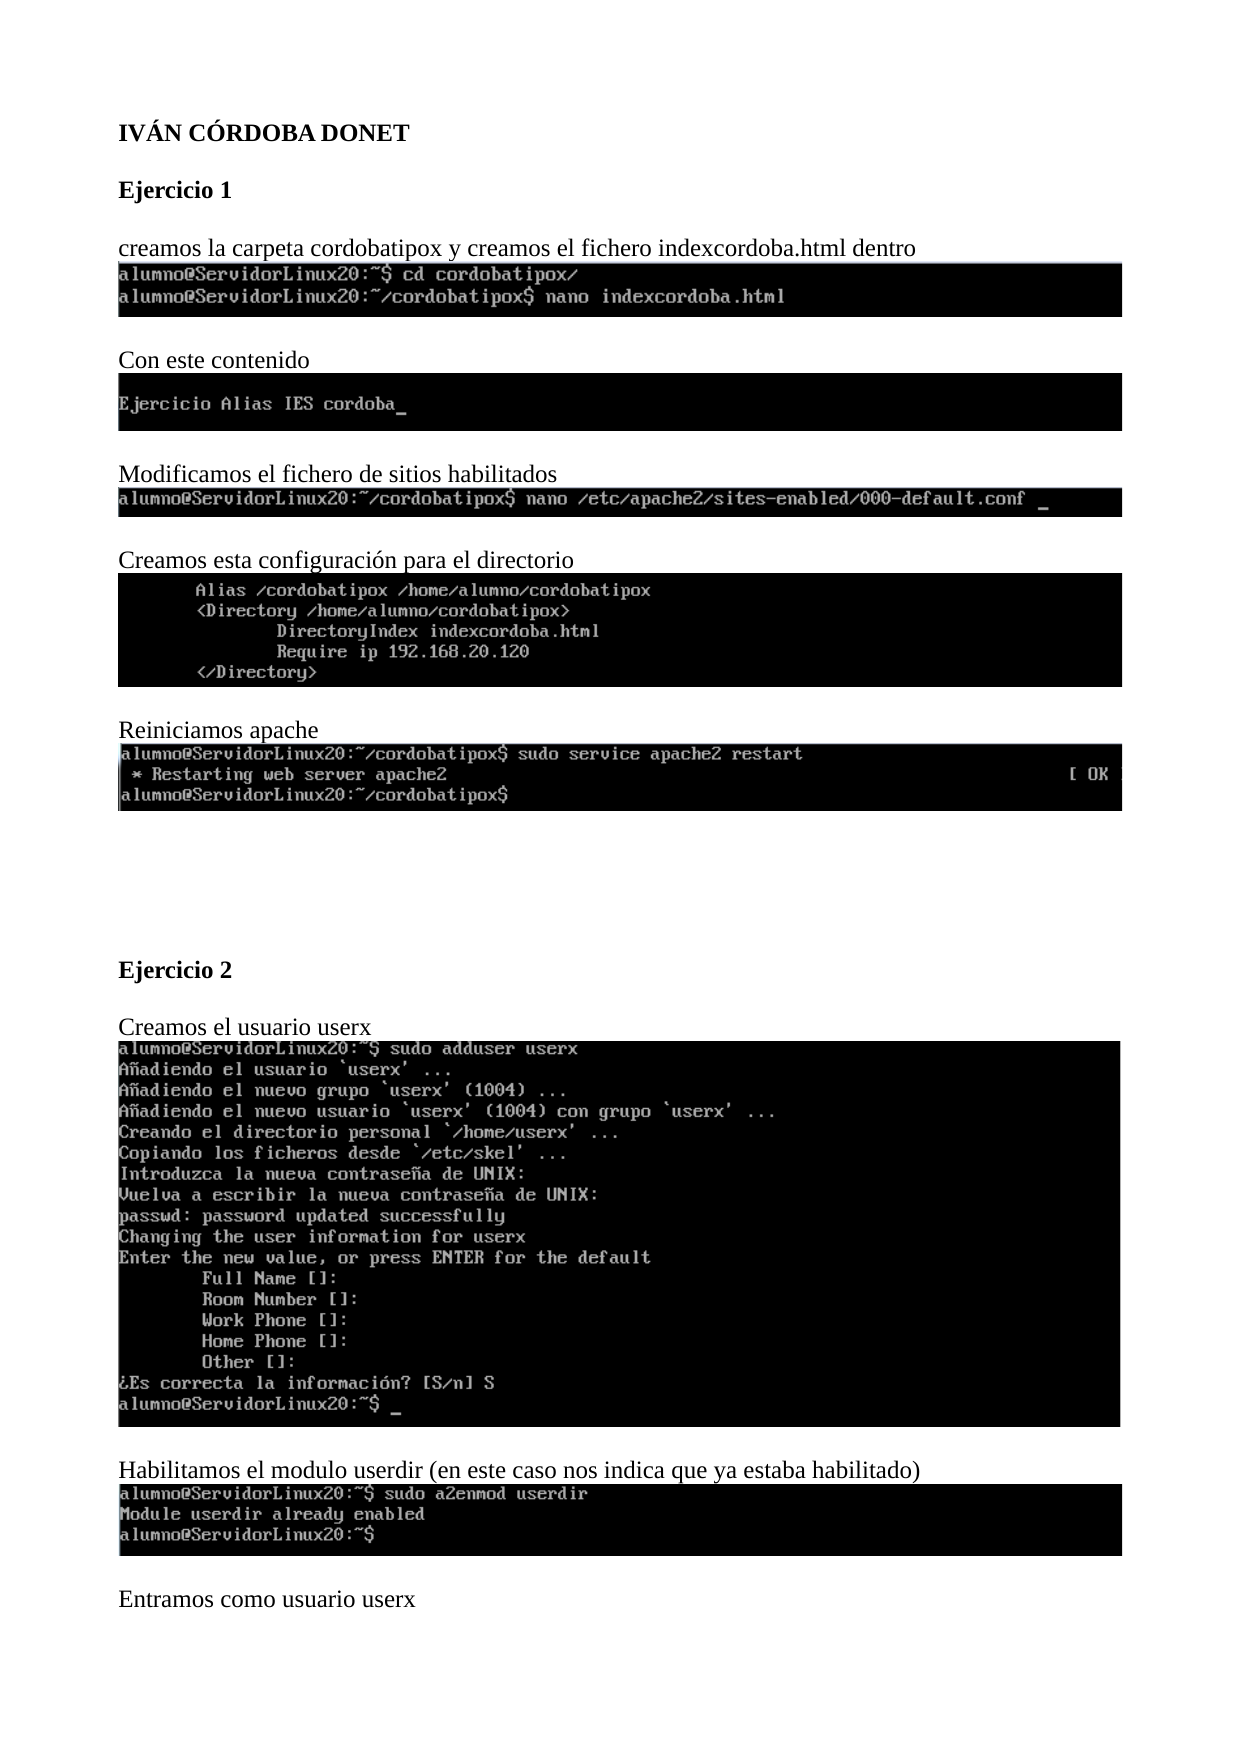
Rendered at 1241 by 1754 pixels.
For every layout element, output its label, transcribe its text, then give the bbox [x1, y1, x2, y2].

text Ejercicio 1 [118, 176, 1122, 204]
text Modificamos el fichero de sitios habilitados [118, 459, 1122, 487]
text Creamos el usuario userx [118, 1012, 1122, 1041]
text Habilitamos el modulo userdir (en este caso nos indica que ya estaba habilitado) [118, 1456, 1122, 1484]
text Con este contenido [118, 345, 1122, 373]
text Creamos esta configuración para el directorio [118, 545, 1122, 573]
picture [118, 1041, 1123, 1427]
picture [118, 573, 1123, 687]
picture [118, 261, 1123, 317]
text creamos la carpeta cordobatipox y creamos el fichero indexcordoba.html dentro [118, 233, 1122, 261]
text Ejercicio 2 [118, 955, 1122, 983]
picture [118, 373, 1123, 431]
picture [118, 1484, 1123, 1556]
text Entramos como usuario userx [118, 1584, 1122, 1613]
picture [118, 487, 1123, 517]
text Reiniciamos apache [118, 715, 1122, 743]
text IVÁN CÓRDOBA DONET [118, 118, 1122, 147]
picture [118, 743, 1123, 811]
